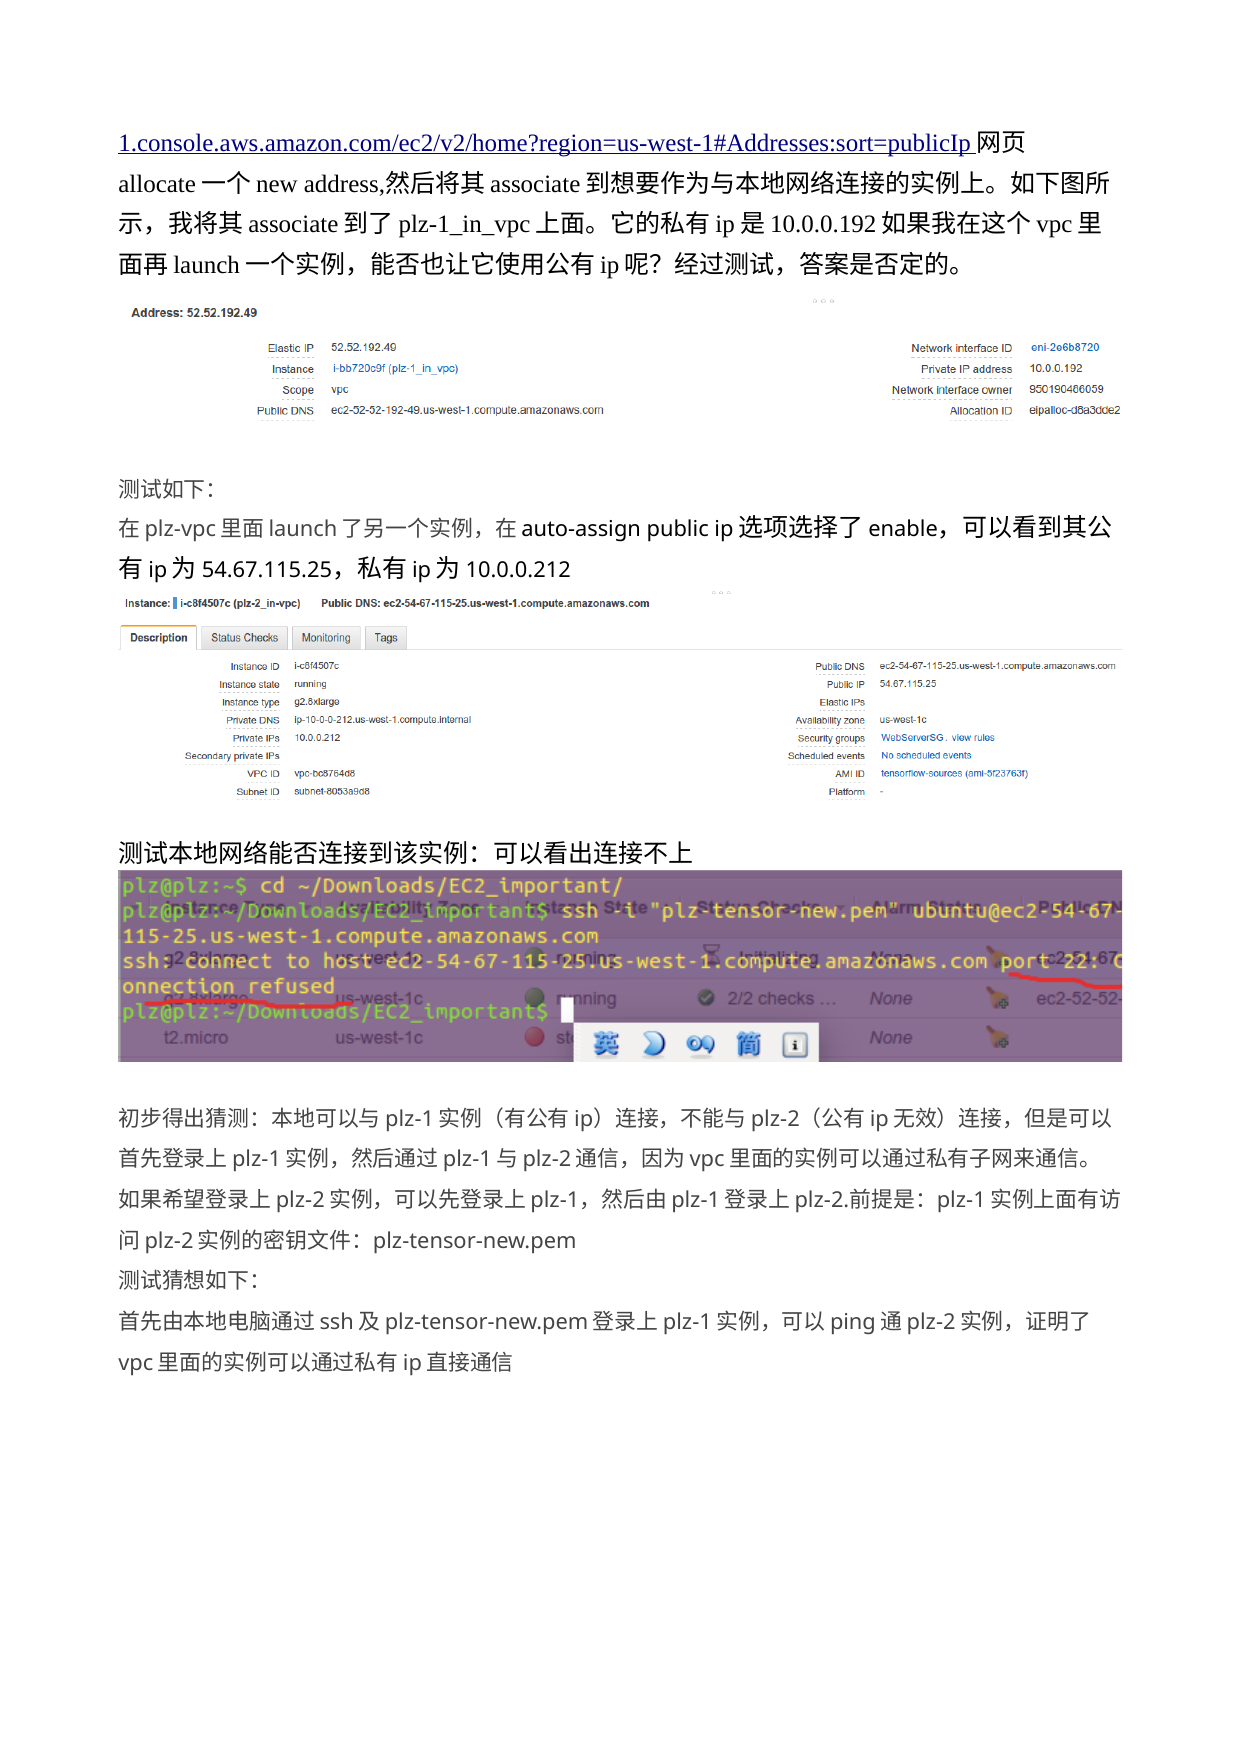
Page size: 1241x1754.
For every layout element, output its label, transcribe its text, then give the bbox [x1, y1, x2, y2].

text 测试猜想如下： [118, 1254, 1122, 1295]
picture [118, 870, 1123, 1062]
text 测试本地网络能否连接到该实例：可以看出连接不上 [118, 829, 1122, 870]
text 在plz-vpc里面launch了另一个实例，在auto-assign public ip选项选择了enable，可以看到其公有ip为54.67.115.25，私有ip为10.0.0.212 [118, 503, 1122, 585]
picture [126, 297, 1130, 434]
text 首先由本地电脑通过ssh及plz-tensor-new.pem登录上plz-1实例，可以ping通plz-2实例，证明了vpc里面的实例可以通过私有ip直接通信 [118, 1295, 1122, 1376]
picture [118, 591, 1123, 800]
text 初步得出猜测：本地可以与plz-1实例（有公有ip）连接，不能与plz-2（公有ip无效）连接，但是可以首先登录上plz-1实例，然后通过plz-1与plz-2通信，因为vpc里面的实例可以通过私有子网来通信。如果希望登录上plz-2实例，可以先登录上plz-1，然后由plz-1登录上plz-2.前提是：plz-1实例上面有访问plz-2实例的密钥文件：plz-tensor-new.pem [118, 1092, 1122, 1254]
text 测试如下： [118, 463, 1122, 503]
text allocate一个new address,然后将其associate到想要作为与本地网络连接的实例上。如下图所示，我将其associate到了plz-1_in_vpc上面。它的私有ip是10.0.0.192如果我在这个vpc里面再launch一个实例，能否也让它使用公有ip呢？经过测试，答案是否定的。 [118, 159, 1122, 281]
text 1.console.aws.amazon.com/ec2/v2/home?region=us-west-1#Addresses:sort=publicIp网页 [118, 118, 1122, 159]
